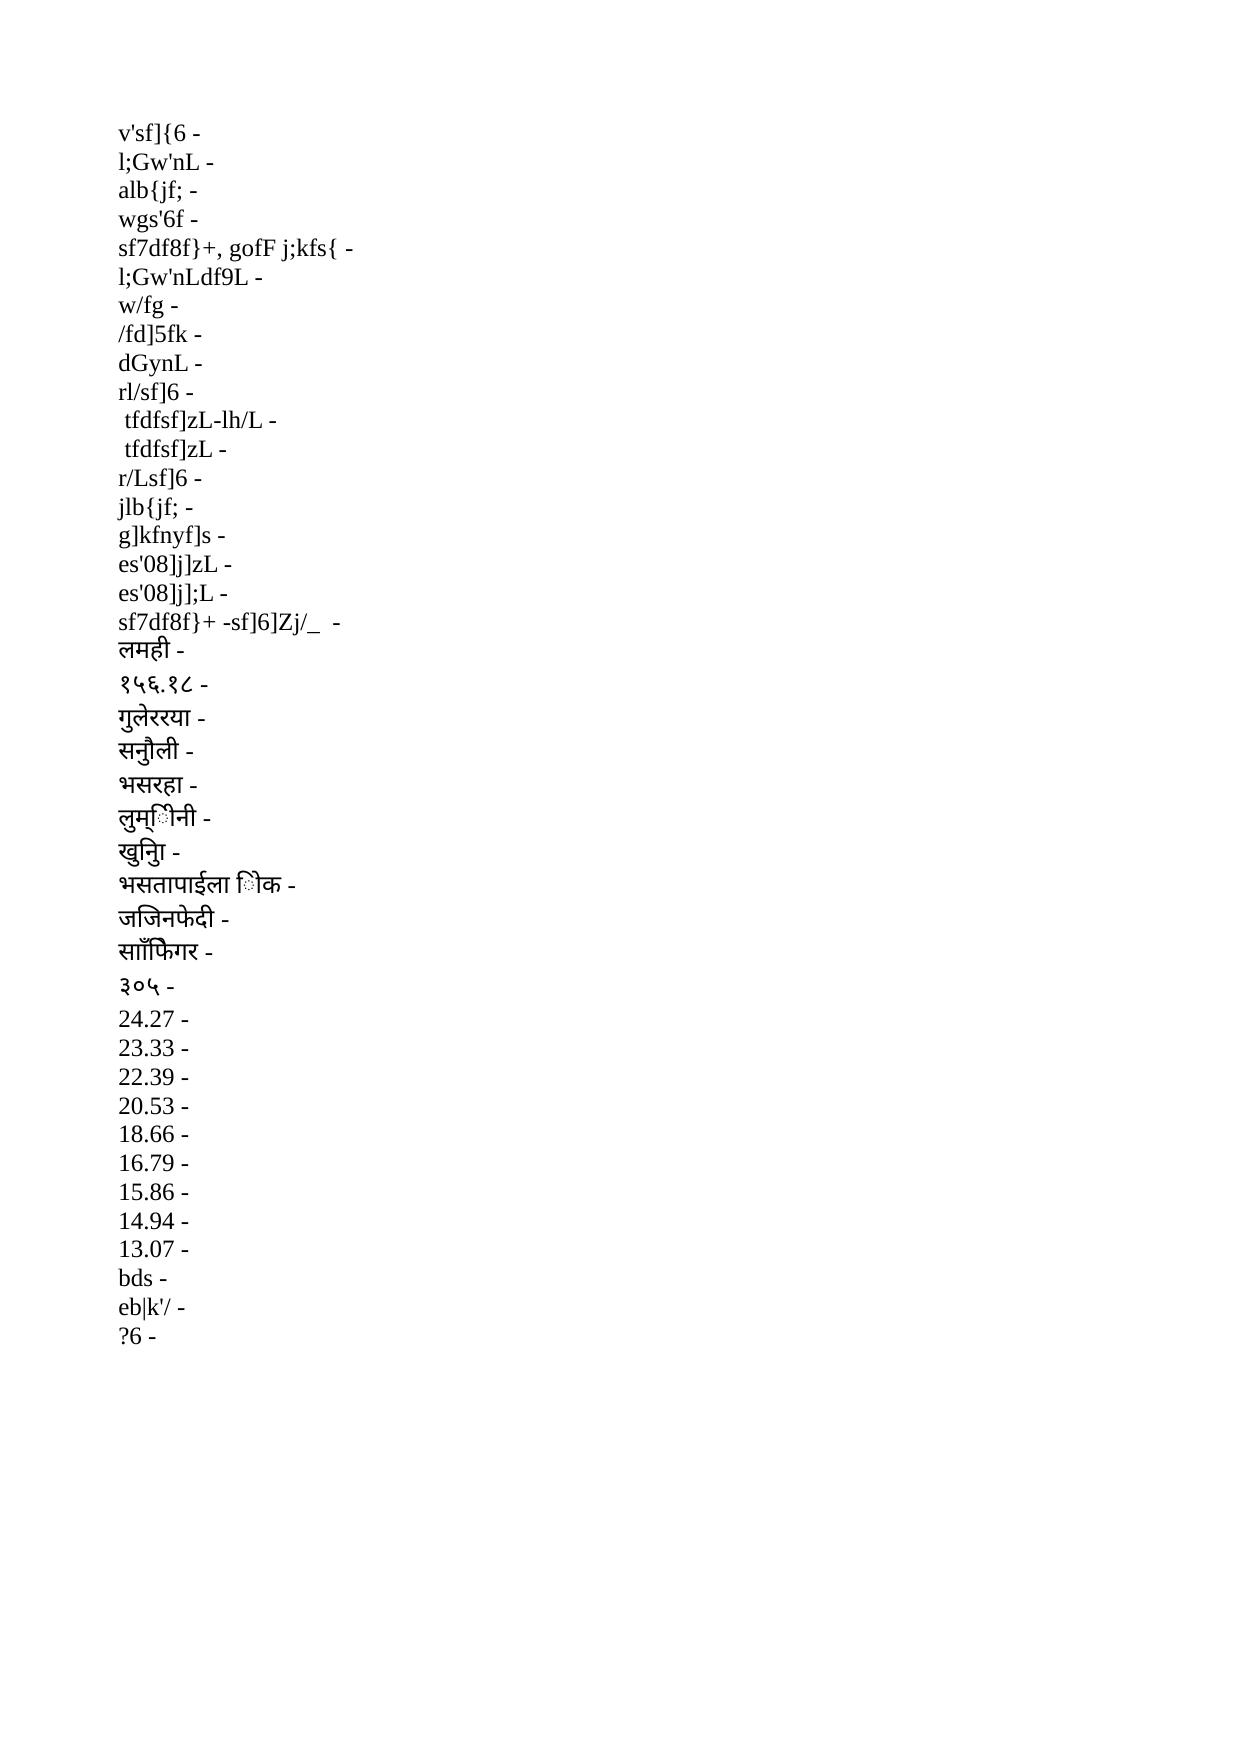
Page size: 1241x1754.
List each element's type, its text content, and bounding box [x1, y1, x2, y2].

text g]kfnyf]s - [118, 521, 1122, 549]
text सनुौली - [118, 736, 1122, 770]
text tfdfsf]zL - [118, 434, 1122, 463]
text r/Lsf]6 - [118, 463, 1122, 492]
text 20.53 - [118, 1091, 1122, 1119]
text 13.07 - [118, 1234, 1122, 1263]
text dGynL - [118, 348, 1122, 377]
text jlb{jf; - [118, 492, 1122, 521]
text eb|k'/ - [118, 1292, 1122, 1321]
text sf7df8f}+ -sf]6]Zj/_ - [118, 607, 1122, 636]
text 15.86 - [118, 1177, 1122, 1206]
text लमही - [118, 636, 1122, 669]
text 24.27 - [118, 1004, 1122, 1033]
text es'08]j];L - [118, 578, 1122, 607]
text rl/sf]6 - [118, 377, 1122, 406]
text भसतापाईला िोक - [118, 870, 1122, 904]
text l;Gw'nLdf9L - [118, 262, 1122, 291]
text खुनुिा - [118, 837, 1122, 870]
text भसरहा - [118, 770, 1122, 803]
text ३०५ - [118, 971, 1122, 1004]
text w/fg - [118, 291, 1122, 319]
text bds - [118, 1263, 1122, 1292]
text v'sf]{6 - [118, 118, 1122, 147]
text es'08]j]zL - [118, 549, 1122, 578]
text l;Gw'nL - [118, 147, 1122, 176]
text सााँफेिगर - [118, 937, 1122, 971]
text 22.39 - [118, 1062, 1122, 1091]
text /fd]5fk - [118, 319, 1122, 348]
text 23.33 - [118, 1033, 1122, 1062]
text 14.94 - [118, 1206, 1122, 1234]
text ?6 - [118, 1321, 1122, 1349]
text tfdfsf]zL-lh/L - [118, 406, 1122, 434]
text wgs'6f - [118, 204, 1122, 233]
text sf7df8f}+, gofF j;kfs{ - [118, 233, 1122, 262]
text लुम्िीनी - [118, 803, 1122, 837]
text 16.79 - [118, 1148, 1122, 1177]
text गुलेररया - [118, 703, 1122, 736]
text alb{jf; - [118, 176, 1122, 204]
text १५६.१८ - [118, 669, 1122, 703]
text जजिनफेदी - [118, 904, 1122, 937]
text 18.66 - [118, 1119, 1122, 1148]
